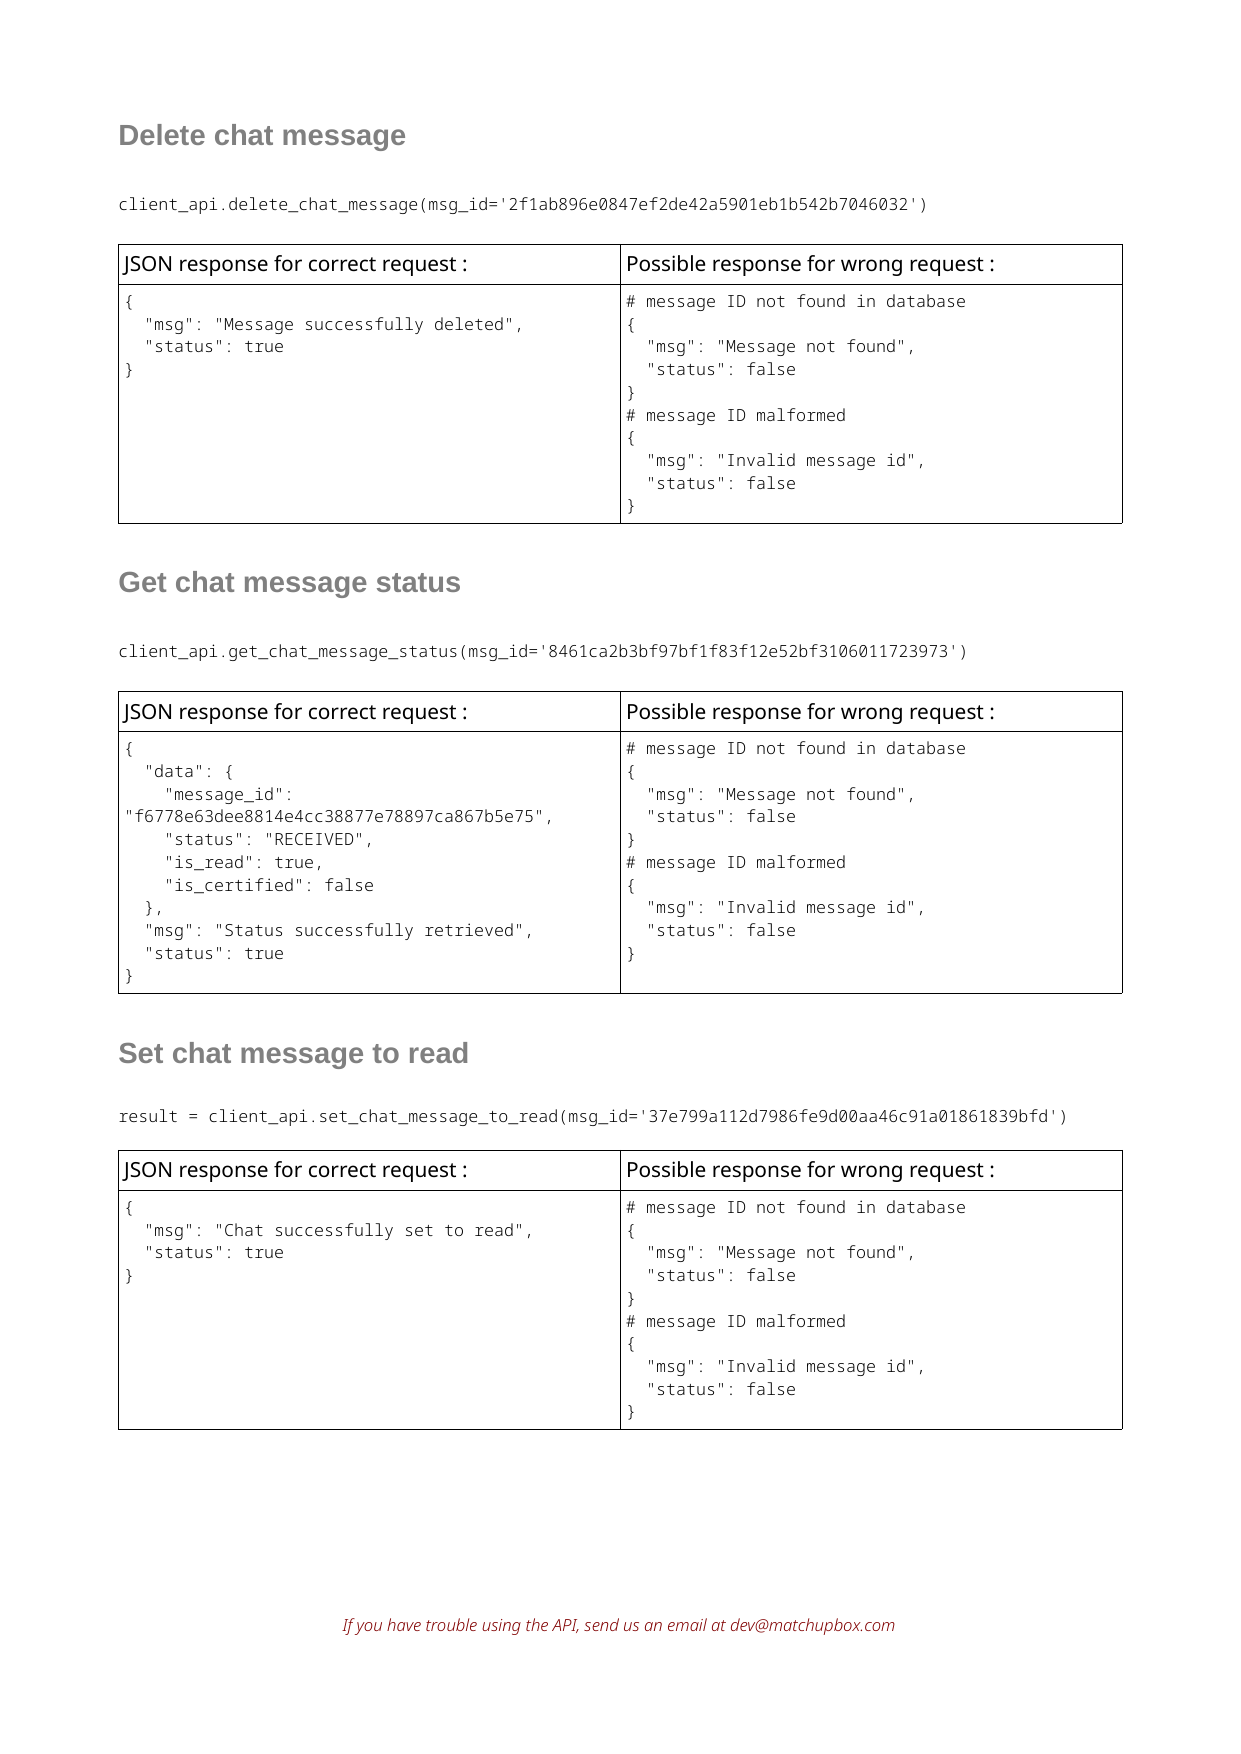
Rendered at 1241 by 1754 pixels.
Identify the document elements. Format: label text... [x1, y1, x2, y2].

text client_api.get_chat_message_status(msg_id='8461ca2b3bf97bf1f83f12e52bf3106011723973') [118, 640, 1122, 663]
table_cell # message ID not found in database { "msg": "Message not found", "status": false } # message ID malformed { "msg": "Invalid message id", "status": false } [621, 285, 1122, 522]
table_header JSON response for correct request : [119, 692, 620, 731]
table_header Possible response for wrong request : [621, 1151, 1122, 1190]
text client_api.delete_chat_message(msg_id='2f1ab896e0847ef2de42a5901eb1b542b7046032') [118, 193, 1122, 215]
subtitle Delete chat message [118, 118, 1122, 152]
table_cell { "msg": "Chat successfully set to read", "status": true } [119, 1191, 620, 1428]
table_header JSON response for correct request : [119, 1151, 620, 1190]
table_cell { "msg": "Message successfully deleted", "status": true } [119, 285, 620, 522]
subtitle Set chat message to read [118, 1036, 1122, 1069]
subtitle Get chat message status [118, 566, 1122, 599]
table_cell # message ID not found in database { "msg": "Message not found", "status": false } # message ID malformed { "msg": "Invalid message id", "status": false } [621, 732, 1122, 992]
table_header JSON response for correct request : [119, 245, 620, 284]
text result = client_api.set_chat_message_to_read(msg_id='37e799a112d7986fe9d00aa46c91a01861839bfd') [118, 1104, 1122, 1127]
table_header Possible response for wrong request : [621, 245, 1122, 284]
table_cell # message ID not found in database { "msg": "Message not found", "status": false } # message ID malformed { "msg": "Invalid message id", "status": false } [621, 1191, 1122, 1428]
table_header Possible response for wrong request : [621, 692, 1122, 731]
table_cell { "data": { "message_id": "f6778e63dee8814e4cc38877e78897ca867b5e75", "status": "RECEIVED", "is_read": true, "is_certified": false }, "msg": "Status successfully retrieved", "status": true } [119, 732, 620, 992]
